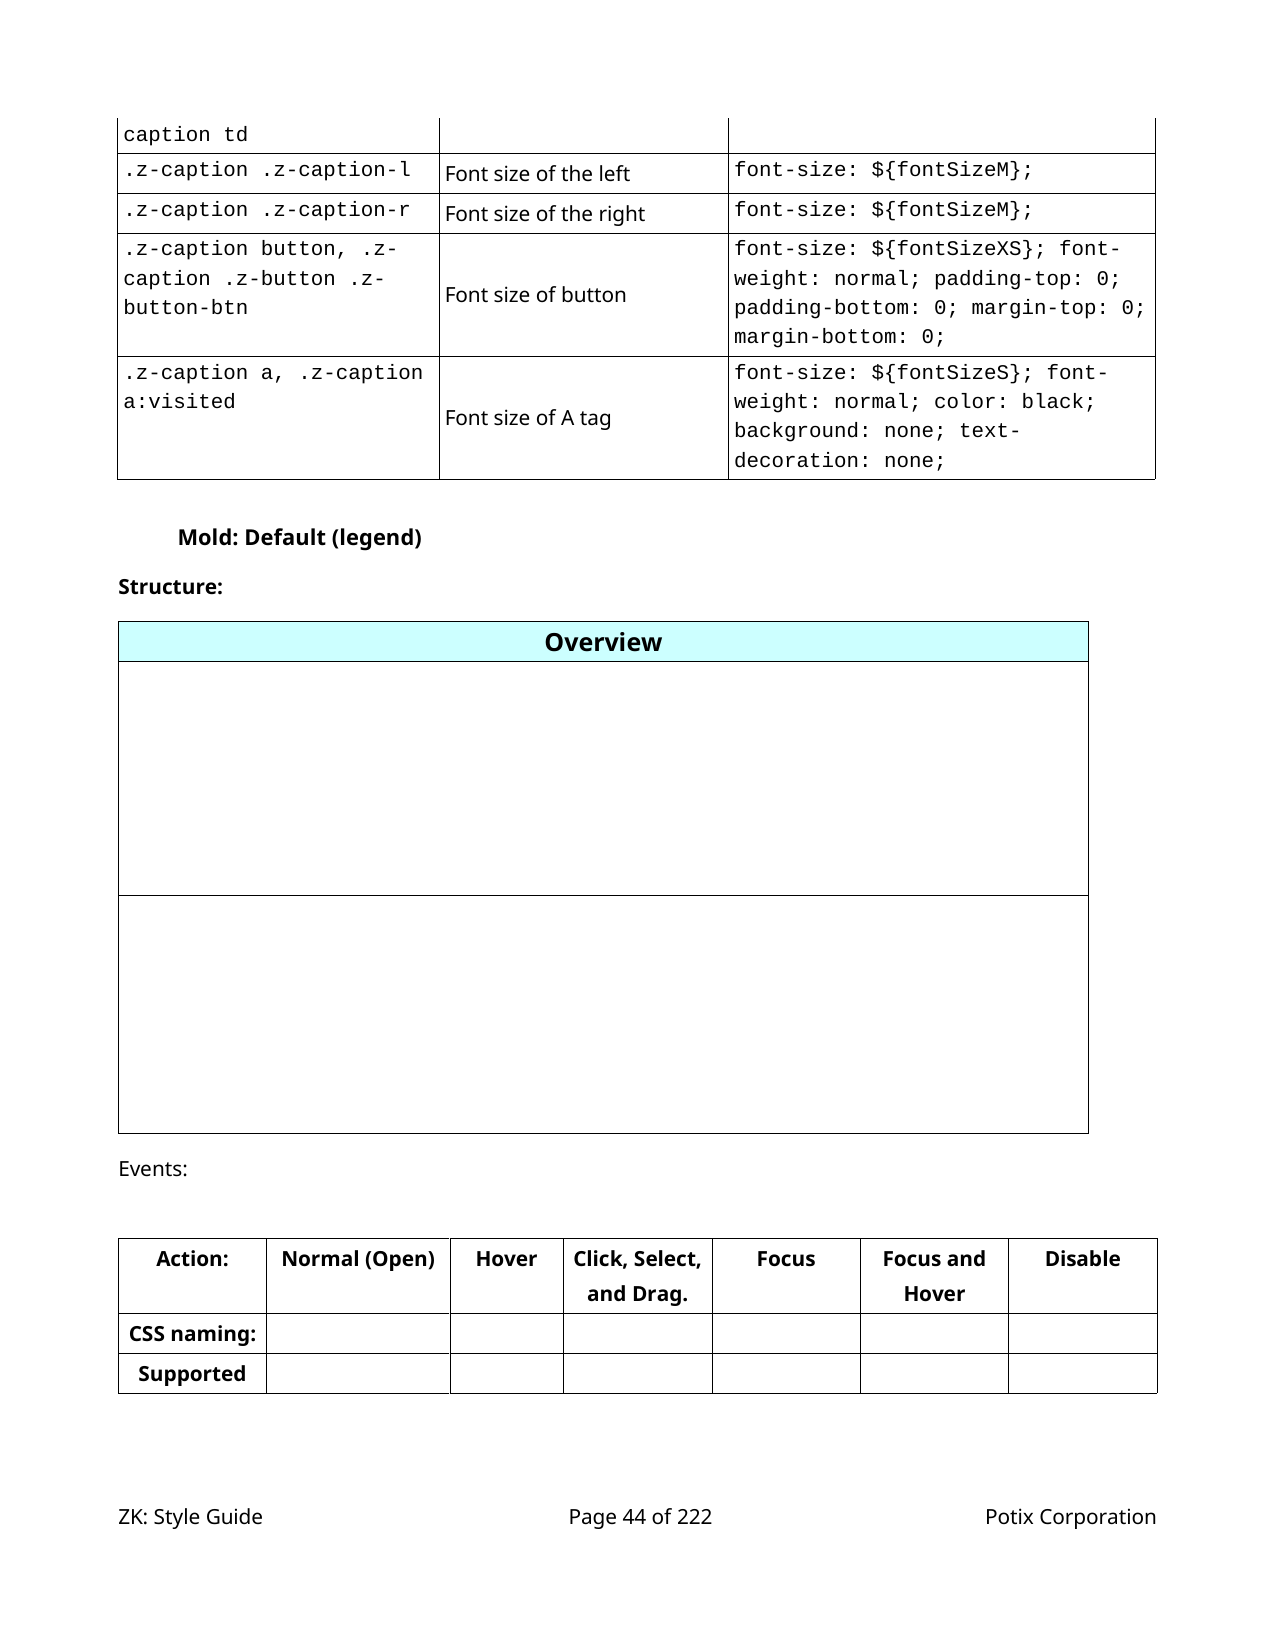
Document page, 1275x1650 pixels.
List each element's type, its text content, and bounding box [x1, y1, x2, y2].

table_cell [451, 1314, 563, 1353]
table_header Focus [713, 1239, 860, 1313]
table_header Overview [119, 622, 1088, 661]
table_cell [713, 1354, 860, 1393]
table_header Hover [451, 1239, 563, 1313]
table_cell Font size of A tag [440, 357, 728, 479]
table_cell Font size of button [440, 234, 728, 356]
table_cell Font size of the left [440, 154, 728, 193]
table_header Disable [1009, 1239, 1157, 1313]
table_cell [267, 1314, 449, 1353]
table_cell [119, 662, 1088, 895]
table_cell [861, 1354, 1008, 1393]
text Structure: [118, 572, 1157, 601]
table_cell .z-caption .z-caption-l [118, 154, 439, 193]
table_header Normal (Open) [267, 1239, 449, 1313]
table_cell [564, 1314, 712, 1353]
subtitle Mold: Default (legend) [177, 522, 1157, 552]
table_cell .z-caption button, .z-caption .z-button .z-button-btn [118, 234, 439, 356]
table_cell font-size: ${fontSizeS}; font-weight: normal; color: black; background: none; text-decoration: none; [729, 357, 1155, 479]
table_cell caption td [118, 118, 439, 153]
table_cell font-size: ${fontSizeM}; [729, 194, 1155, 233]
table_cell CSS naming: [119, 1314, 266, 1353]
table_cell [1009, 1314, 1157, 1353]
table_cell [119, 896, 1088, 1133]
table_cell .z-caption .z-caption-r [118, 194, 439, 233]
table_cell [267, 1354, 449, 1393]
table_cell font-size: ${fontSizeM}; [729, 154, 1155, 193]
table_header Focus and Hover [861, 1239, 1008, 1313]
table_cell [861, 1314, 1008, 1353]
table_cell [713, 1314, 860, 1353]
table_cell font-size: ${fontSizeXS}; font-weight: normal; padding-top: 0; padding-bottom: 0; margin-top: 0; margin-bottom: 0; [729, 234, 1155, 356]
table_cell [451, 1354, 563, 1393]
table_cell [1009, 1354, 1157, 1393]
table_header Click, Select, and Drag. [564, 1239, 712, 1313]
table_header Action: [119, 1239, 266, 1313]
table_cell [729, 118, 1155, 153]
table_cell .z-caption a, .z-caption a:visited [118, 357, 439, 479]
table_cell [440, 118, 728, 153]
text Events: [118, 1154, 1157, 1218]
table_cell Supported [119, 1354, 266, 1393]
table_cell Font size of the right [440, 194, 728, 233]
table_cell [564, 1354, 712, 1393]
